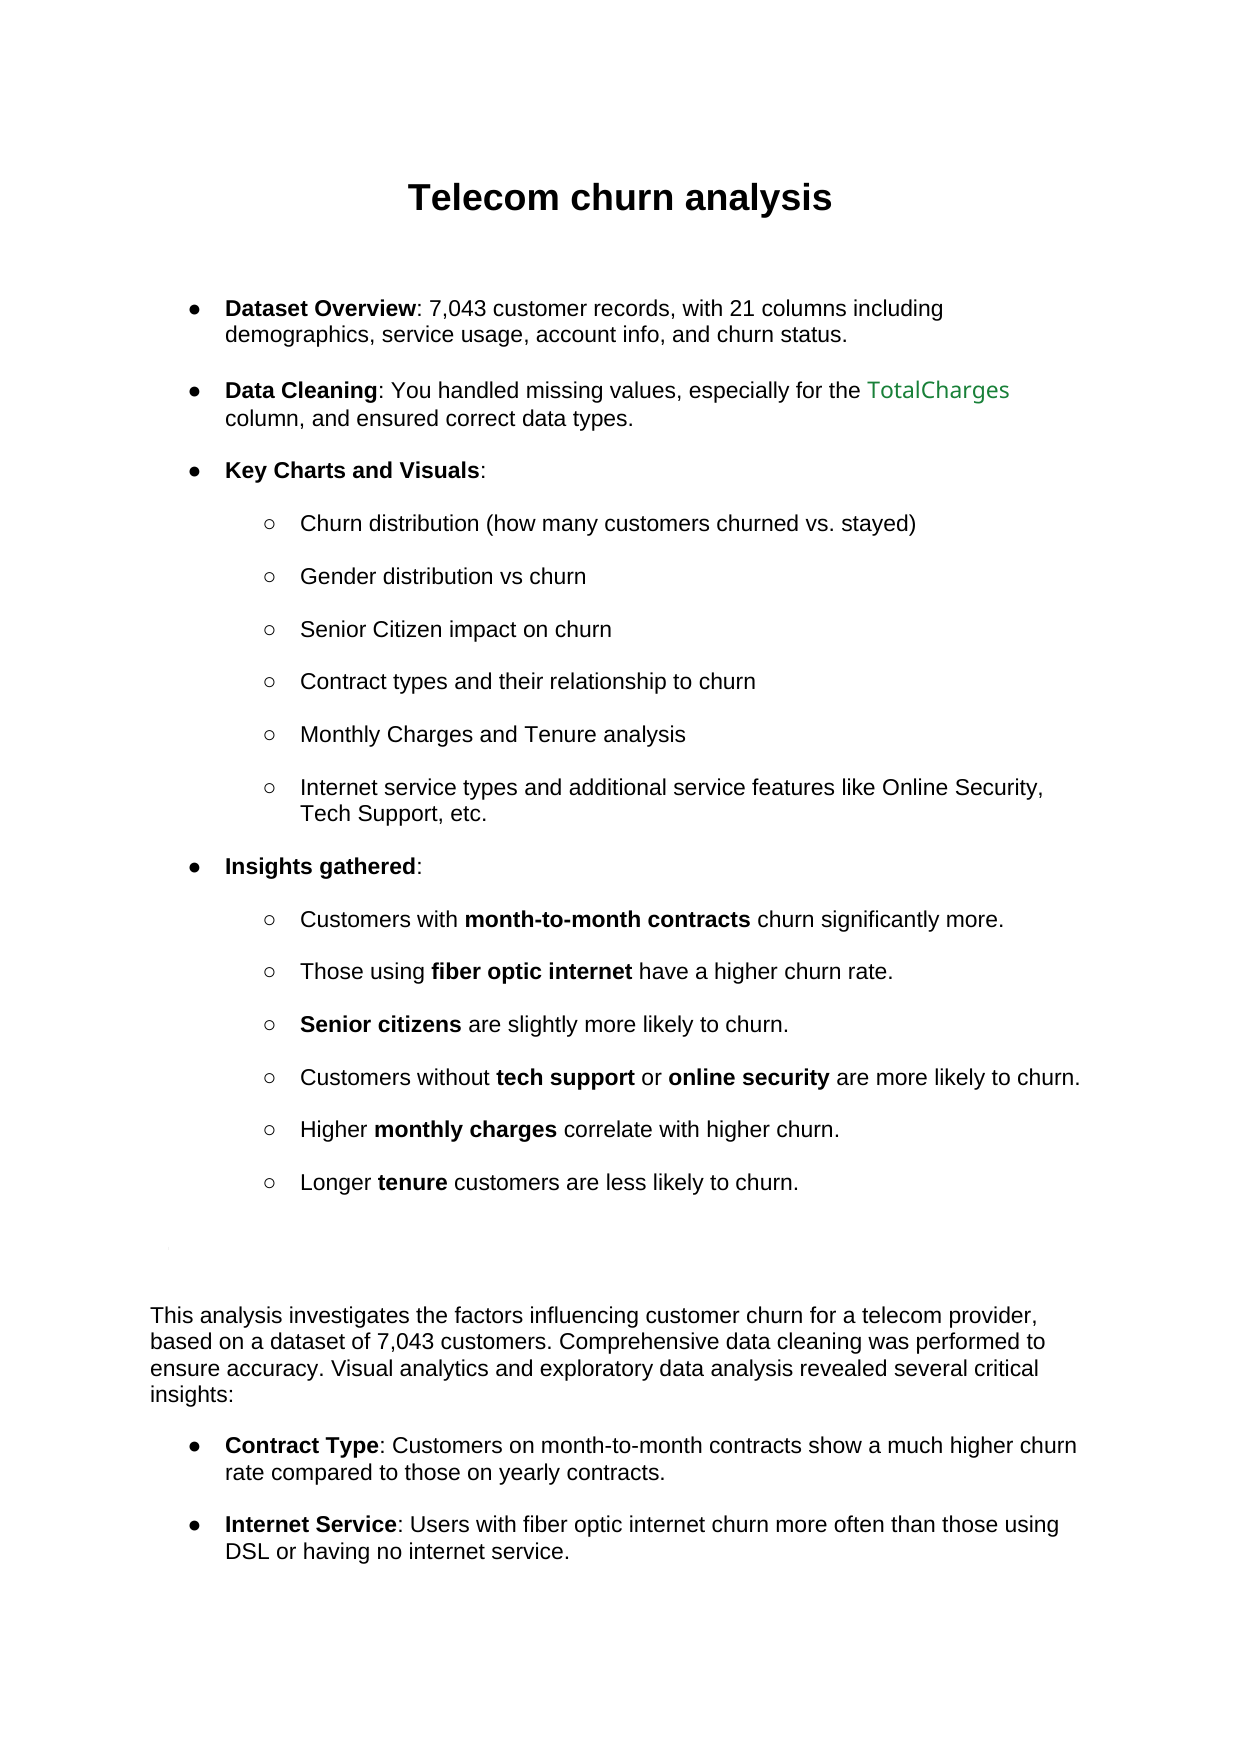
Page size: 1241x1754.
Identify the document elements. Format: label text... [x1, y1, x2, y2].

list Senior citizens are slightly more likely to churn. [262, 1011, 1090, 1064]
list Insights gathered: [187, 853, 1090, 906]
list Contract Type: Customers on month-to-month contracts show a much higher churn rate compared to those on yearly contracts. [187, 1432, 1090, 1511]
list Monthly Charges and Tenure analysis [262, 721, 1090, 774]
list Internet Service: Users with fiber optic internet churn more often than those using DSL or having no internet service. [187, 1511, 1090, 1591]
list Dataset Overview: 7,043 customer records, with 21 columns including demographics, service usage, account info, and churn status. [187, 294, 1090, 373]
list Internet service types and additional service features like Online Security, Tech Support, etc. [262, 774, 1090, 853]
list Senior Citizen impact on churn [262, 616, 1090, 668]
text This analysis investigates the factors influencing customer churn for a telecom provider, based on a dataset of 7,043 customers. Comprehensive data cleaning was performed to ensure accuracy. Visual analytics and exploratory data analysis revealed several critical insights: [150, 1302, 1090, 1407]
list Key Charts and Visuals: [187, 457, 1090, 510]
list Customers without tech support or online security are more likely to churn. [262, 1064, 1090, 1116]
list Data Cleaning: You handled missing values, especially for the TotalCharges column, and ensured correct data types. [187, 373, 1090, 457]
list Longer tenure customers are less likely to churn. [262, 1169, 1090, 1222]
text Telecom churn analysis [150, 175, 1090, 218]
list Higher monthly charges correlate with higher churn. [262, 1116, 1090, 1169]
list Churn distribution (how many customers churned vs. stayed) [262, 510, 1090, 563]
list Gender distribution vs churn [262, 563, 1090, 616]
list Contract types and their relationship to churn [262, 668, 1090, 721]
list Customers with month-to-month contracts churn significantly more. [262, 906, 1090, 958]
list Those using fiber optic internet have a higher churn rate. [262, 958, 1090, 1011]
